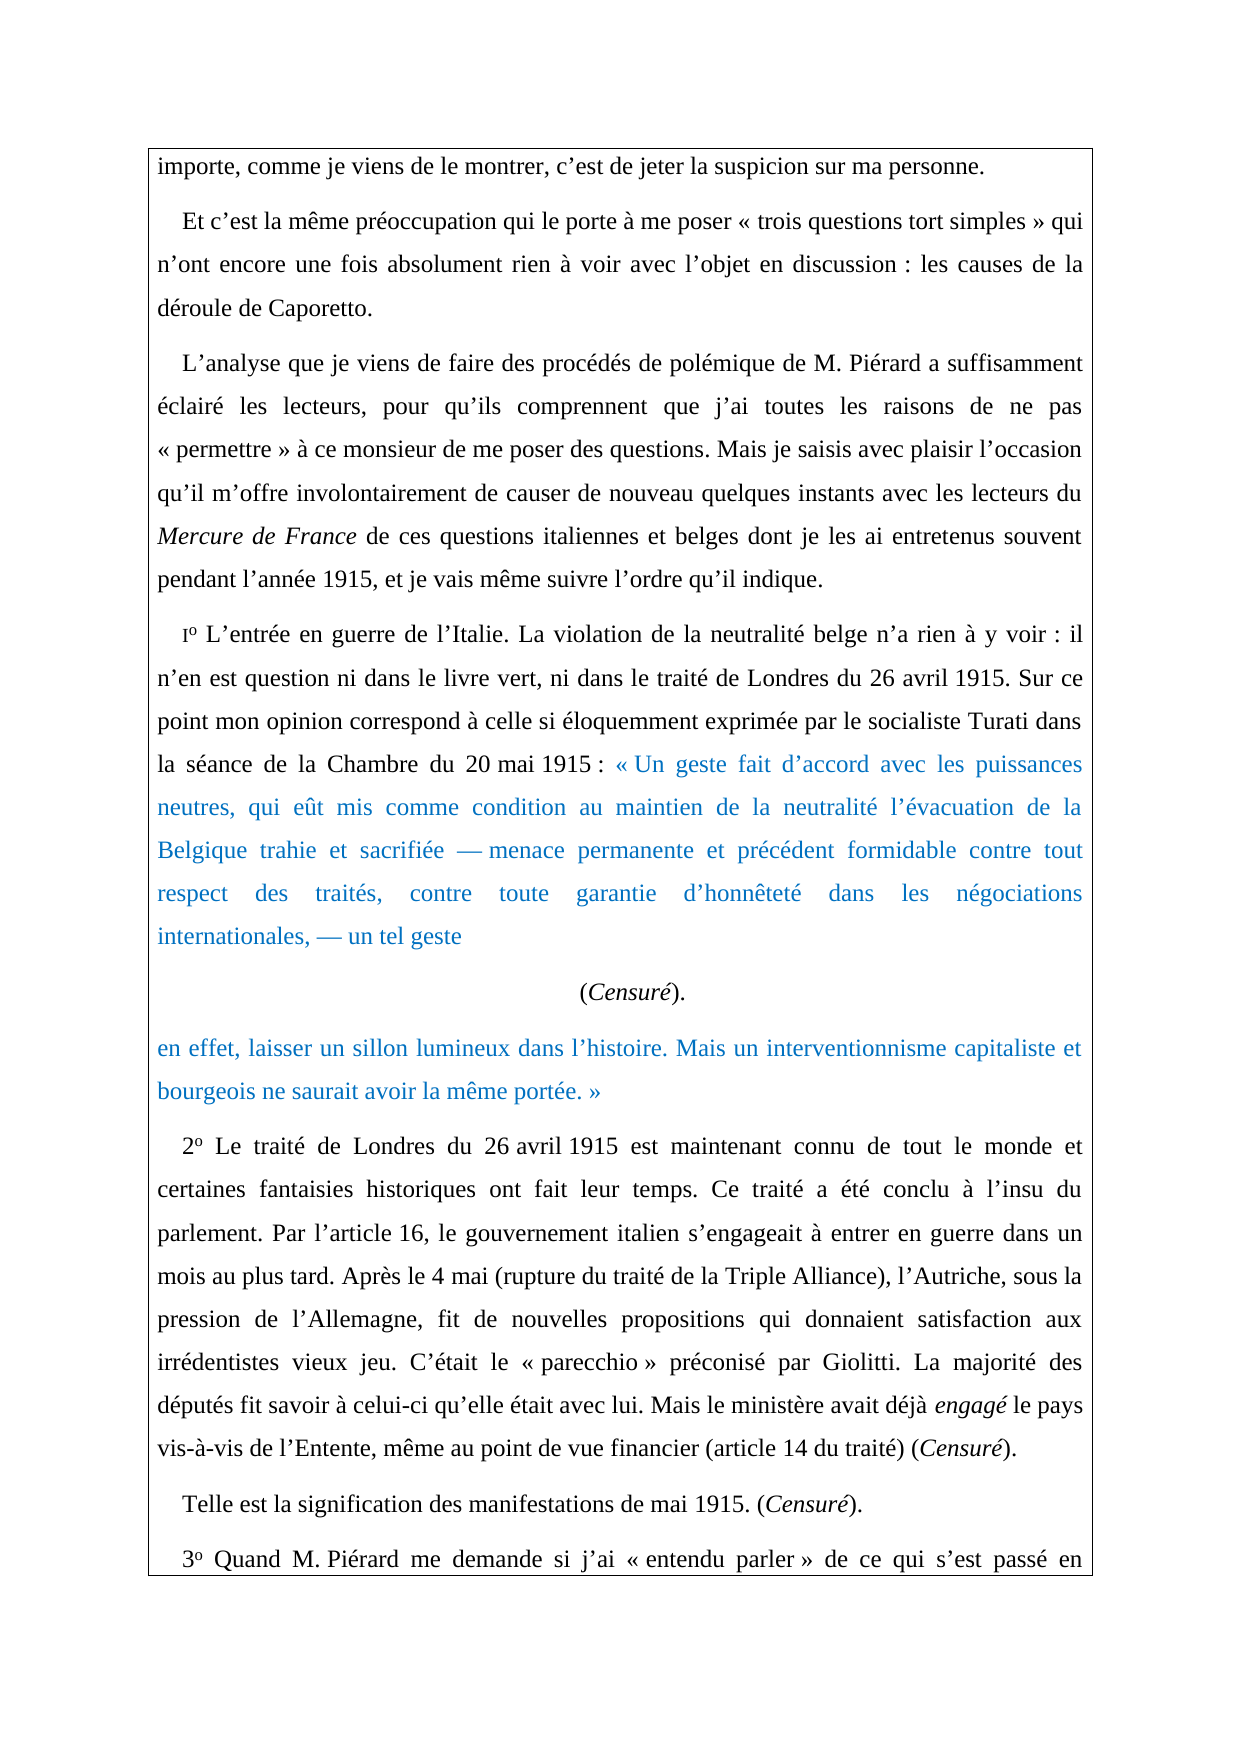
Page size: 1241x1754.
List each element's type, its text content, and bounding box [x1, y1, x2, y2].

text io L’entrée en guerre de l’Italie. La violation de la neutralité belge n’a rien à y voir : il n’en est question ni dans le livre vert, ni dans le traité de Londres du 26 avril 1915. Sur ce point mon opinion correspond à celle si éloquemment exprimée par le socialiste Turati dans la séance de la Chambre du 20 mai 1915 : « Un geste fait d’accord avec les puissances neutres, qui eût mis comme condition au maintien de la neutralité l’évacuation de la Belgique trahie et sacrifiée — menace permanente et précédent formidable contre tout respect des traités, contre toute garantie d’honnêteté dans les négociations internationales, — un tel geste [149, 616, 1092, 950]
text Et c’est la même préoccupation qui le porte à me poser « trois questions tort simples » qui n’ont encore une fois absolument rien à voir avec l’objet en discussion : les causes de la déroule de Caporetto. [149, 203, 1092, 321]
text importe, comme je viens de le montrer, c’est de jeter la suspicion sur ma personne. [149, 149, 1092, 179]
text (Censuré). [149, 974, 1092, 1006]
text 2o Le traité de Londres du 26 avril 1915 est maintenant connu de tout le monde et certaines fantaisies historiques ont fait leur temps. Ce traité a été conclu à l’insu du parlement. Par l’article 16, le gouvernement italien s’engageait à entrer en guerre dans un mois au plus tard. Après le 4 mai (rupture du traité de la Triple Alliance), l’Autriche, sous la pression de l’Allemagne, fit de nouvelles propositions qui donnaient satisfaction aux irrédentistes vieux jeu. C’était le « parecchio » préconisé par Giolitti. La majorité des députés fit savoir à celui-ci qu’elle était avec lui. Mais le ministère avait déjà engagé le pays vis-à-vis de l’Entente, même au point de vue financier (article 14 du traité) (Censuré). [149, 1128, 1092, 1462]
text 3o Quand M. Piérard me demande si j’ai « entendu parler » de ce qui s’est passé en [149, 1541, 1092, 1575]
text en effet, laisser un sillon lumineux dans l’histoire. Mais un interventionnisme capitaliste et bourgeois ne saurait avoir la même portée. » [149, 1029, 1092, 1104]
text Telle est la signification des manifestations de mai 1915. (Censuré). [149, 1486, 1092, 1518]
text L’analyse que je viens de faire des procédés de polémique de M. Piérard a suffisamment éclairé les lecteurs, pour qu’ils comprennent que j’ai toutes les raisons de ne pas « permettre » à ce monsieur de me poser des questions. Mais je saisis avec plaisir l’occasion qu’il m’offre involontairement de causer de nouveau quelques instants avec les lecteurs du Mercure de France de ces questions italiennes et belges dont je les ai entretenus souvent pendant l’année 1915, et je vais même suivre l’ordre qu’il indique. [149, 345, 1092, 593]
